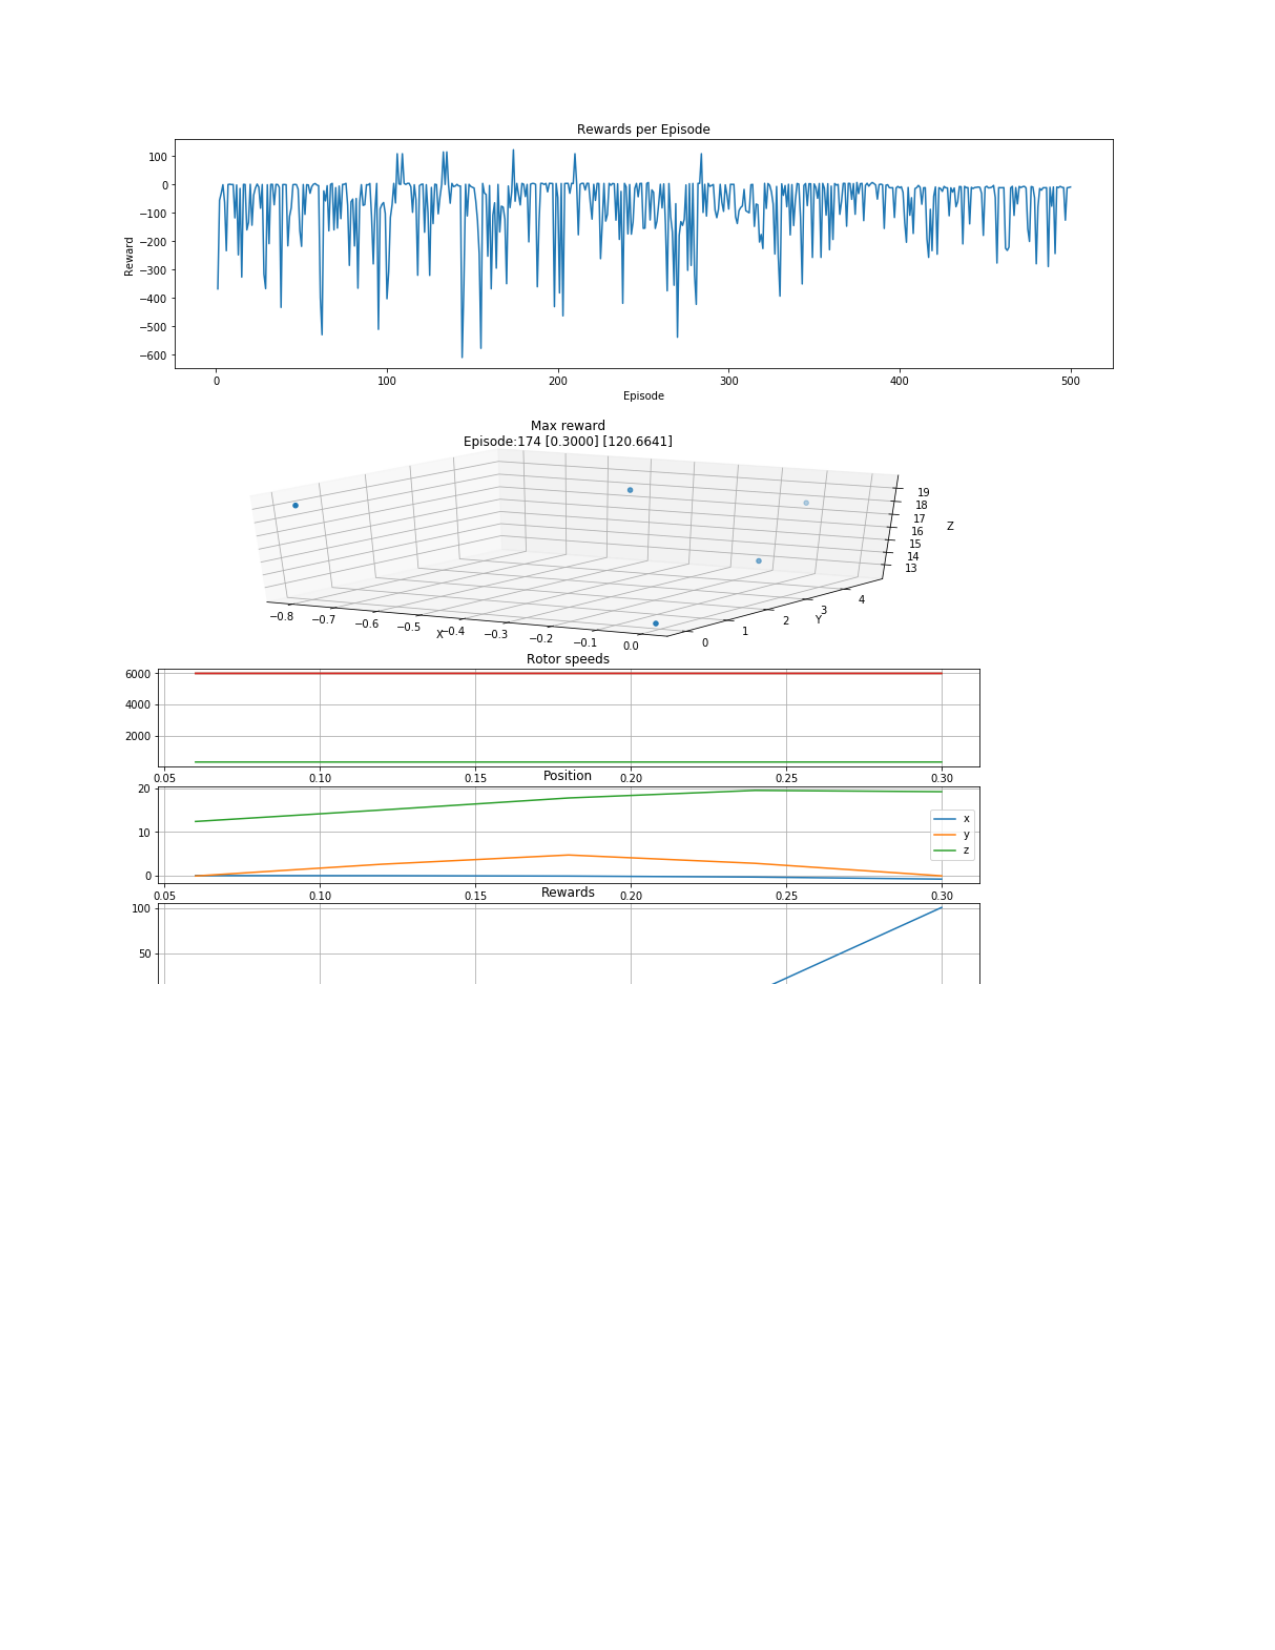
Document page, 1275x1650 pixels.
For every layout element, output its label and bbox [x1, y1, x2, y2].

picture [118, 118, 1157, 984]
